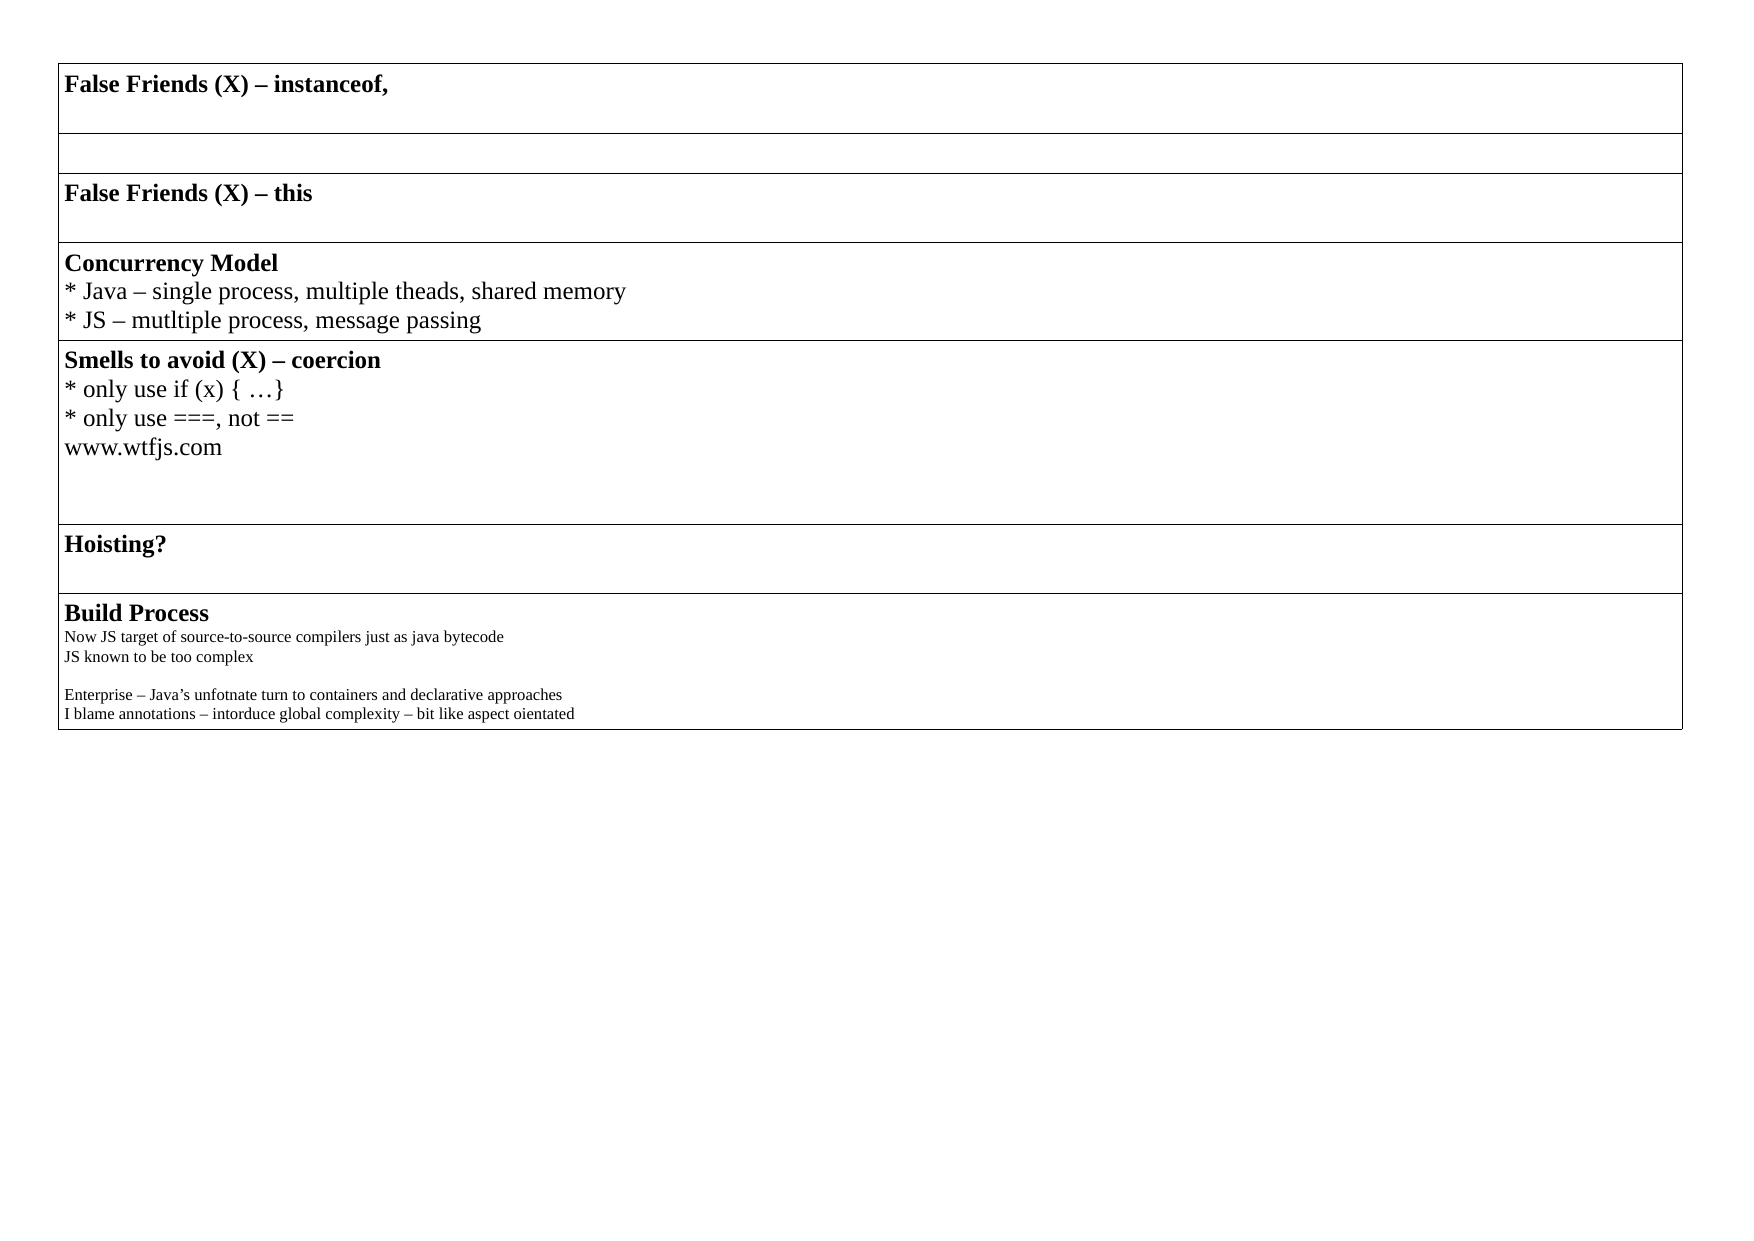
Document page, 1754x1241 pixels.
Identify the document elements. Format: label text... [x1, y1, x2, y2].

table_cell False Friends (X) – instanceof, [59, 64, 1682, 132]
table_cell Build Process Now JS target of source-to-source compilers just as java bytecode JS known to be too complex Enterprise – Java’s unfotnate turn to containers and declarative approaches I blame annotations – intorduce global complexity – bit like aspect oientated [59, 594, 1682, 729]
table_cell Concurrency Model * Java – single process, multiple theads, shared memory * JS – mutltiple process, message passing [59, 243, 1682, 339]
table_cell Hoisting? [59, 525, 1682, 593]
table_cell False Friends (X) – this [59, 174, 1682, 242]
table_cell Smells to avoid (X) – coercion * only use if (x) { …} * only use ===, not == www.wtfjs.com [59, 341, 1682, 524]
table_cell [59, 134, 1682, 173]
